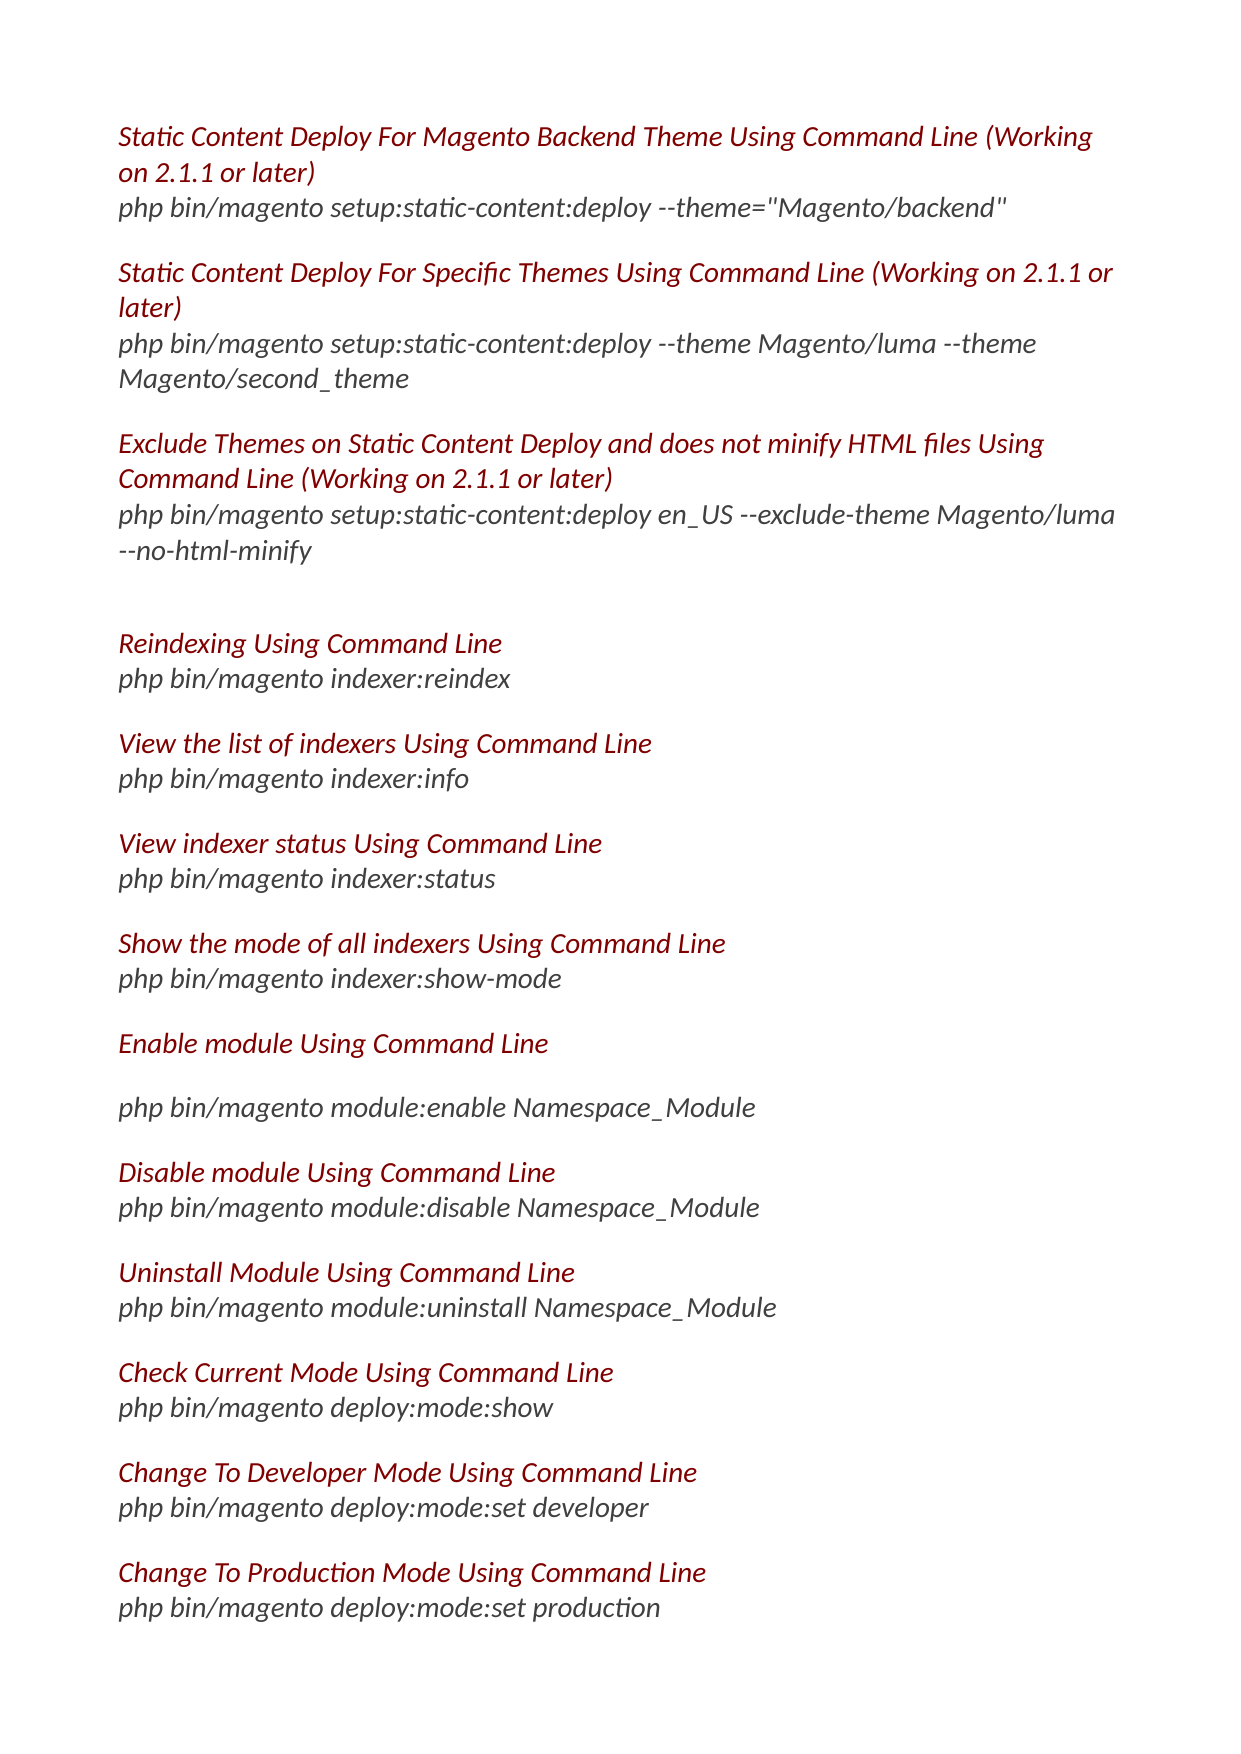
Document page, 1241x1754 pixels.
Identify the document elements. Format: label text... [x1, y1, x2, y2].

text php bin/magento indexer:status [118, 861, 1122, 896]
text php bin/magento setup:static-content:deploy en_US --exclude-theme Magento/luma --no-html-minify [118, 496, 1122, 567]
text Uninstall Module Using Command Line [118, 1254, 1122, 1289]
text View indexer status Using Command Line [118, 825, 1122, 861]
text php bin/magento deploy:mode:set production [118, 1589, 1122, 1625]
text View the list of indexers Using Command Line [118, 725, 1122, 761]
text php bin/magento setup:static-content:deploy --theme="Magento/backend" [118, 189, 1122, 225]
text Static Content Deploy For Magento Backend Theme Using Command Line (Working on 2.1.1 or later) [118, 118, 1122, 189]
text Change To Developer Mode Using Command Line [118, 1454, 1122, 1489]
text php bin/magento module:uninstall Namespace_Module [118, 1289, 1122, 1325]
text Disable module Using Command Line [118, 1154, 1122, 1189]
text Static Content Deploy For Specific Themes Using Command Line (Working on 2.1.1 or later) [118, 254, 1122, 325]
text Check Current Mode Using Command Line [118, 1354, 1122, 1389]
text php bin/magento deploy:mode:set developer [118, 1489, 1122, 1525]
text Show the mode of all indexers Using Command Line [118, 925, 1122, 961]
text php bin/magento indexer:info [118, 761, 1122, 796]
text php bin/magento module:disable Namespace_Module [118, 1189, 1122, 1225]
text Change To Production Mode Using Command Line [118, 1554, 1122, 1589]
text php bin/magento deploy:mode:show [118, 1389, 1122, 1425]
text php bin/magento indexer:show-mode [118, 961, 1122, 996]
text php bin/magento module:enable Namespace_Module [118, 1089, 1122, 1125]
text Enable module Using Command Line [118, 1025, 1122, 1061]
text php bin/magento indexer:reindex [118, 661, 1122, 696]
text Reindexing Using Command Line [118, 625, 1122, 661]
text php bin/magento setup:static-content:deploy --theme Magento/luma --theme Magento/second_theme [118, 325, 1122, 396]
text Exclude Themes on Static Content Deploy and does not minify HTML files Using Command Line (Working on 2.1.1 or later) [118, 425, 1122, 496]
